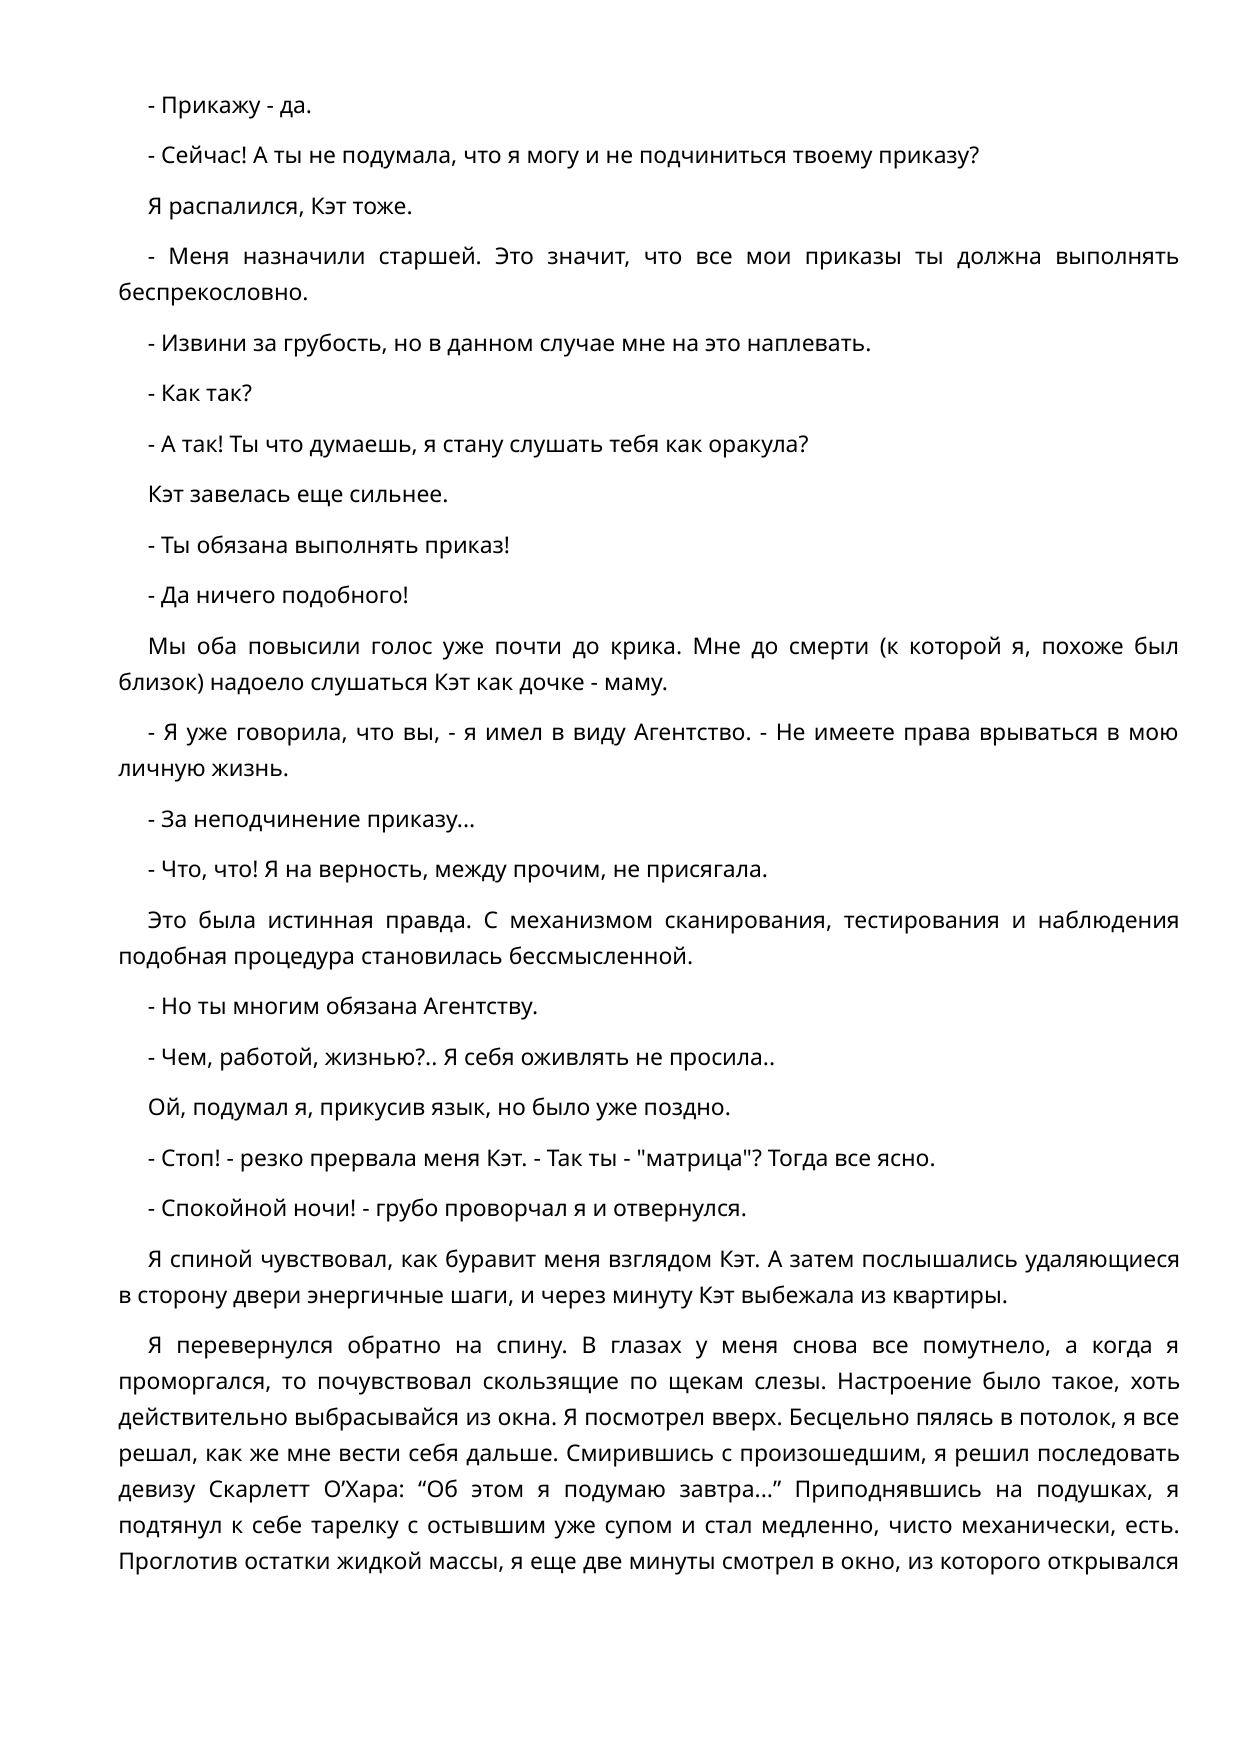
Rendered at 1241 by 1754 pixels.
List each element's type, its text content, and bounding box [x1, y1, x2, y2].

text - Ты обязана выполнять приказ! [118, 529, 1181, 560]
text - Стоп! - резко прервала меня Кэт. - Так ты - "матрица"? Тогда все ясно. [118, 1142, 1181, 1173]
text - Меня назначили старшей. Это значит, что все мои приказы ты должна выполнять беспрекословно. [118, 240, 1181, 307]
text - Чем, работой, жизнью?.. Я себя оживлять не просила.. [118, 1041, 1181, 1072]
text Это была истинная правда. С механизмом сканирования, тестирования и наблюдения подобная процедура становилась бессмысленной. [118, 904, 1181, 971]
text - А так! Ты что думаешь, я стану слушать тебя как оракула? [118, 428, 1181, 459]
text Мы оба повысили голос уже почти до крика. Мне до смерти (к которой я, похоже был близок) надоело слушаться Кэт как дочке - маму. [118, 630, 1181, 697]
text - Да ничего подобного! [118, 579, 1181, 611]
text - Спокойной ночи! - грубо проворчал я и отвернулся. [118, 1192, 1181, 1223]
text - Прикажу - да. [118, 89, 1181, 120]
text - Но ты многим обязана Агентству. [118, 990, 1181, 1021]
text Ой, подумал я, прикусив язык, но было уже поздно. [118, 1091, 1181, 1122]
text Я спиной чувствовал, как буравит меня взглядом Кэт. А затем послышались удаляющиеся в сторону двери энергичные шаги, и через минуту Кэт выбежала из квартиры. [118, 1243, 1181, 1310]
text - Извини за грубость, но в данном случае мне на это наплевать. [118, 327, 1181, 358]
text - Сейчас! А ты не подумала, что я могу и не подчиниться твоему приказу? [118, 139, 1181, 170]
text Я распалился, Кэт тоже. [118, 190, 1181, 221]
text Кэт завелась еще сильнее. [118, 478, 1181, 509]
text - За неподчинение приказу... [118, 803, 1181, 834]
text - Как так? [118, 377, 1181, 408]
text - Я уже говорила, что вы, - я имел в виду Агентство. - Не имеете права врываться в мою личную жизнь. [118, 716, 1181, 783]
text - Что, что! Я на верность, между прочим, не присягала. [118, 853, 1181, 884]
text Я перевернулся обратно на спину. В глазах у меня снова все помутнело, а когда я проморгался, то почувствовал скользящие по щекам слезы. Настроение было такое, хоть действительно выбрасывайся из окна. Я посмотрел вверх. Бесцельно пялясь в потолок, я все решал, как же мне вести себя дальше. Смирившись с произошедшим, я решил последовать девизу Скарлетт О’Хара: “Об этом я подумаю завтра...” Приподнявшись на подушках, я подтянул к себе тарелку с остывшим уже супом и стал медленно, чисто механически, есть. Проглотив остатки жидкой массы, я еще две минуты смотрел в окно, из которого открывался [118, 1329, 1181, 1576]
